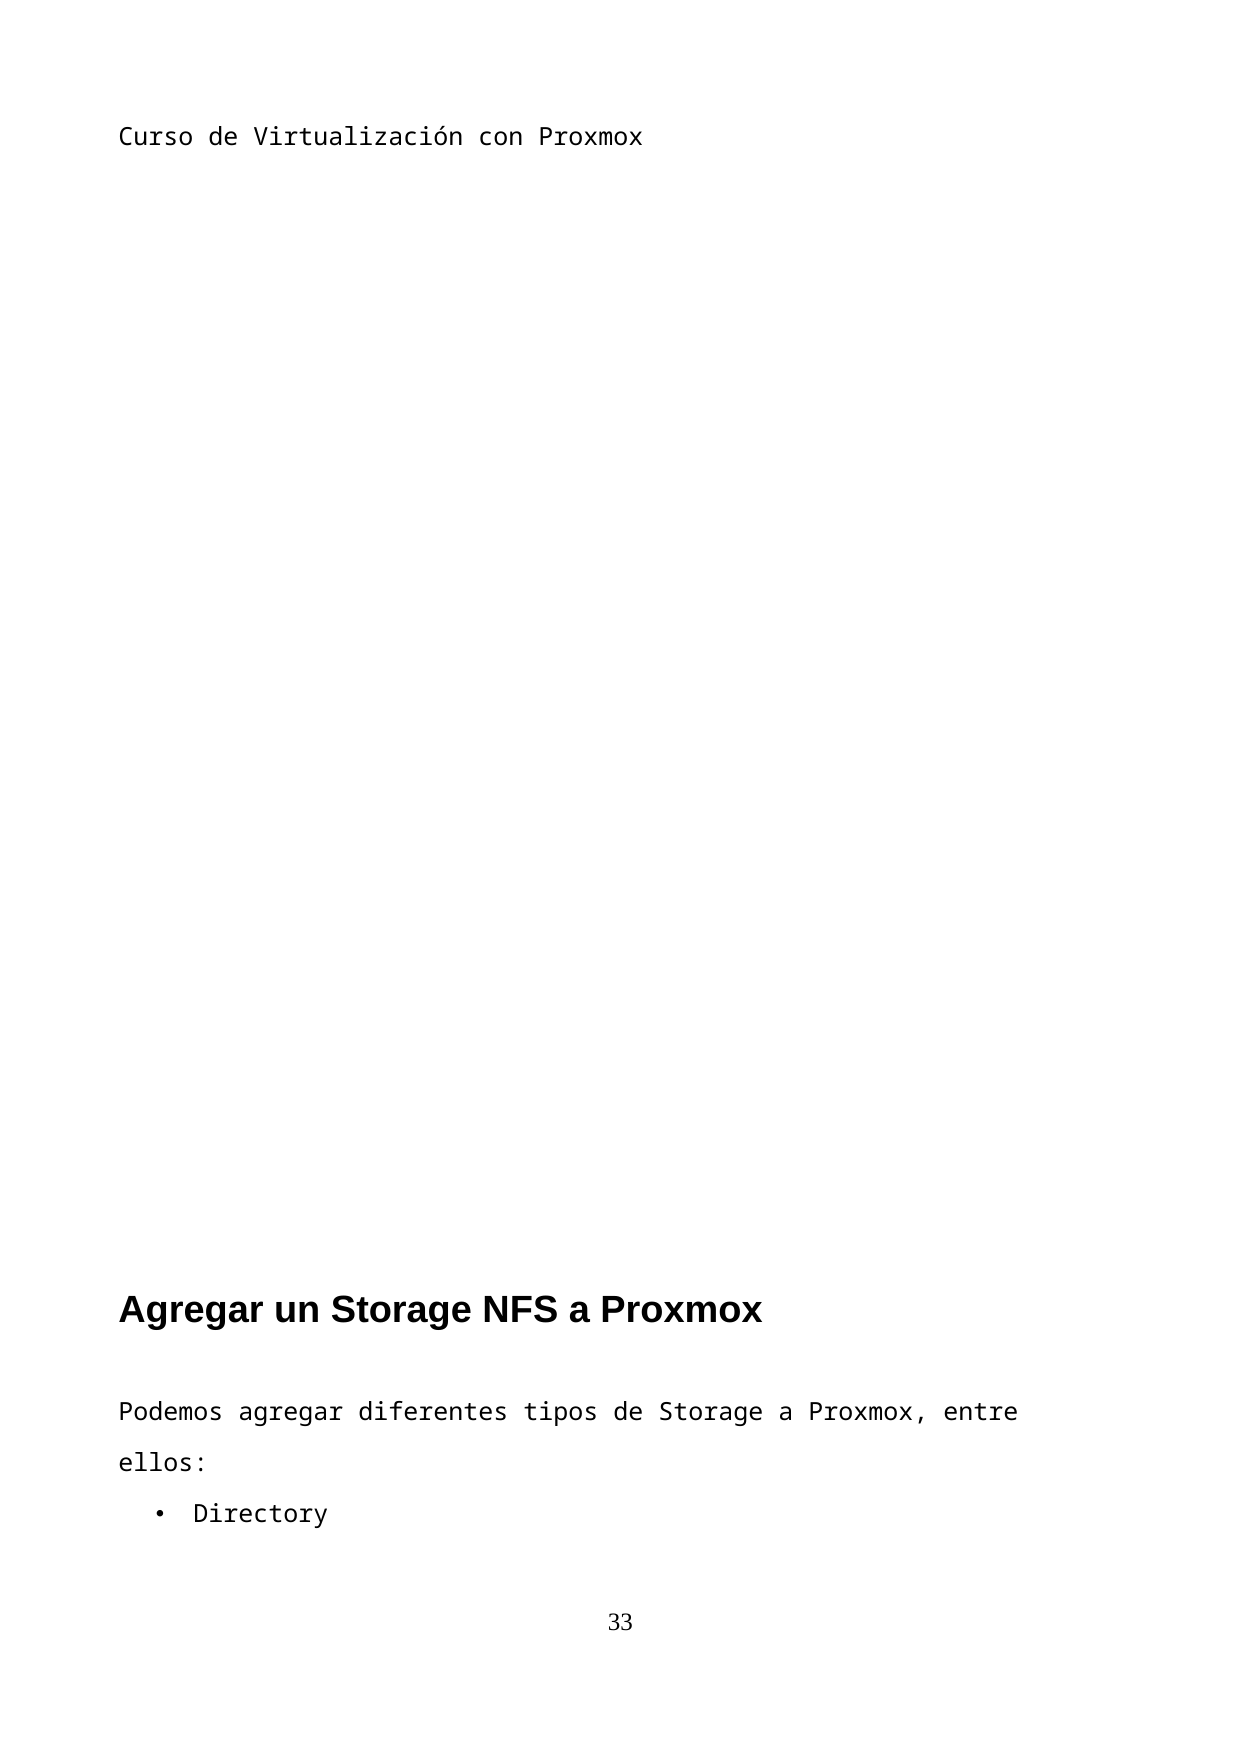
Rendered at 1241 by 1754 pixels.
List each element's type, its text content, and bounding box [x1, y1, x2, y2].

text Podemos agregar diferentes tipos de Storage a Proxmox, entre ellos: [118, 1394, 1122, 1479]
list Directory [156, 1496, 1122, 1530]
subtitle Agregar un Storage NFS a Proxmox [118, 1287, 1122, 1330]
